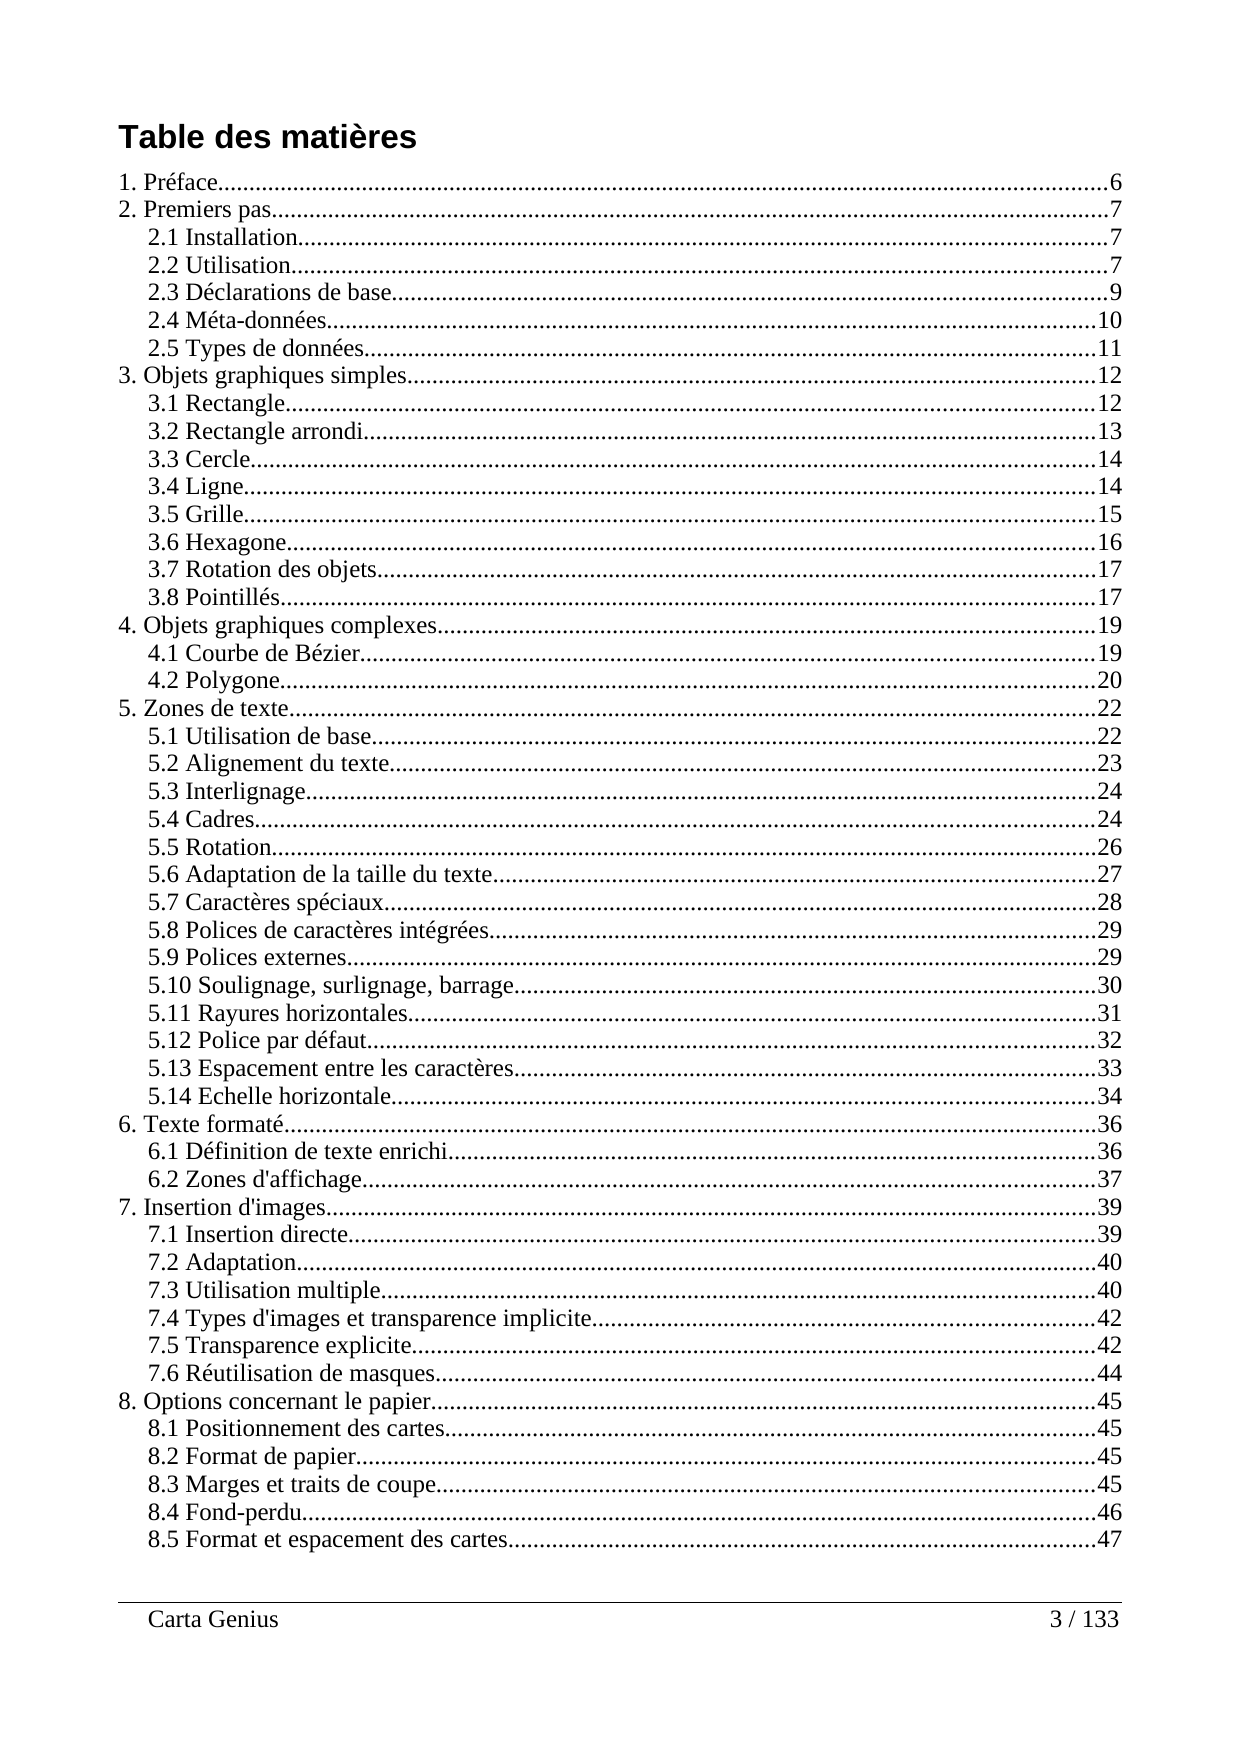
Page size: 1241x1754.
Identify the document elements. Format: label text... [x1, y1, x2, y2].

text 3.1 Rectangle 12 [148, 389, 1122, 417]
text 5.7 Caractères spéciaux 28 [148, 888, 1122, 916]
text 2.4 Méta-données 10 [148, 306, 1122, 334]
text 3. Objets graphiques simples 12 [118, 362, 1122, 389]
text 3.2 Rectangle arrondi 13 [148, 417, 1122, 445]
text 3.5 Grille 15 [148, 500, 1122, 528]
text 7.3 Utilisation multiple 40 [148, 1276, 1122, 1304]
text 7.4 Types d'images et transparence implicite 42 [148, 1304, 1122, 1331]
text 5.14 Echelle horizontale 34 [148, 1082, 1122, 1110]
text 5.2 Alignement du texte 23 [148, 749, 1122, 777]
text 2.1 Installation 7 [148, 223, 1122, 251]
text 1. Préface 6 [118, 168, 1122, 195]
text 2.3 Déclarations de base 9 [148, 278, 1122, 306]
text 4. Objets graphiques complexes 19 [118, 611, 1122, 639]
text 6.2 Zones d'affichage 37 [148, 1165, 1122, 1193]
text 7. Insertion d'images 39 [118, 1193, 1122, 1221]
text 5.8 Polices de caractères intégrées 29 [148, 916, 1122, 943]
text 6.1 Définition de texte enrichi 36 [148, 1137, 1122, 1165]
text 8.1 Positionnement des cartes 45 [148, 1414, 1122, 1442]
text 7.6 Réutilisation de masques 44 [148, 1359, 1122, 1387]
text 5. Zones de texte 22 [118, 694, 1122, 722]
text 5.1 Utilisation de base 22 [148, 722, 1122, 749]
text 5.6 Adaptation de la taille du texte 27 [148, 860, 1122, 888]
text 3.4 Ligne 14 [148, 472, 1122, 500]
text 2.2 Utilisation 7 [148, 251, 1122, 278]
text 8.3 Marges et traits de coupe 45 [148, 1470, 1122, 1498]
text 5.13 Espacement entre les caractères 33 [148, 1054, 1122, 1082]
text 6. Texte formaté 36 [118, 1110, 1122, 1137]
text 5.5 Rotation 26 [148, 833, 1122, 860]
text 5.10 Soulignage, surlignage, barrage 30 [148, 971, 1122, 999]
subtitle Table des matières [118, 118, 1122, 155]
text 5.12 Police par défaut 32 [148, 1027, 1122, 1054]
text 8.2 Format de papier 45 [148, 1442, 1122, 1470]
text 3.6 Hexagone 16 [148, 528, 1122, 556]
text 5.3 Interlignage 24 [148, 777, 1122, 805]
text 4.2 Polygone 20 [148, 666, 1122, 694]
text 4.1 Courbe de Bézier 19 [148, 639, 1122, 666]
text 8.4 Fond-perdu 46 [148, 1498, 1122, 1525]
text 8. Options concernant le papier 45 [118, 1387, 1122, 1414]
text 3.7 Rotation des objets 17 [148, 556, 1122, 583]
text 3.3 Cercle 14 [148, 445, 1122, 472]
text 5.11 Rayures horizontales 31 [148, 999, 1122, 1027]
text 3.8 Pointillés 17 [148, 583, 1122, 611]
text 7.5 Transparence explicite 42 [148, 1331, 1122, 1359]
text 5.4 Cadres 24 [148, 805, 1122, 833]
text 7.1 Insertion directe 39 [148, 1221, 1122, 1248]
text 2. Premiers pas 7 [118, 195, 1122, 223]
text 5.9 Polices externes 29 [148, 943, 1122, 971]
text 7.2 Adaptation 40 [148, 1248, 1122, 1276]
text 2.5 Types de données 11 [148, 334, 1122, 362]
text 8.5 Format et espacement des cartes 47 [148, 1525, 1122, 1553]
